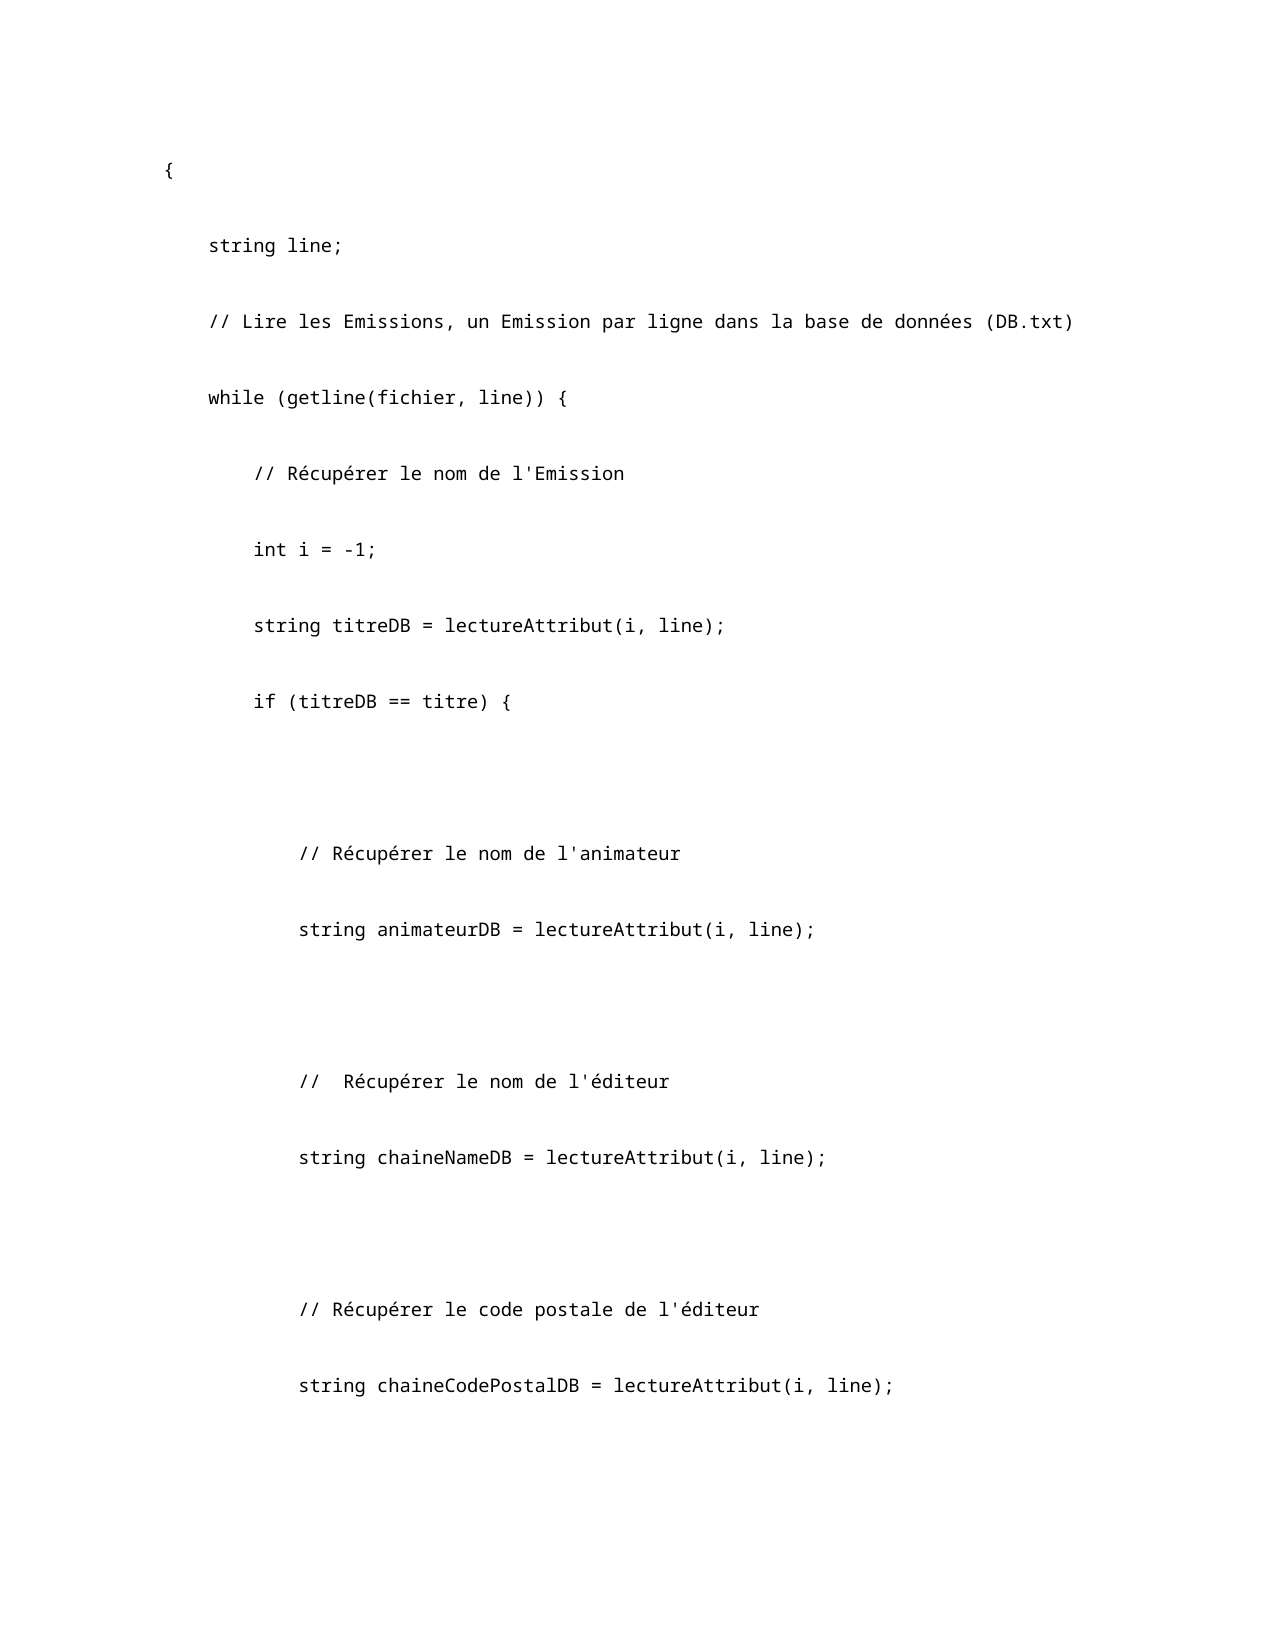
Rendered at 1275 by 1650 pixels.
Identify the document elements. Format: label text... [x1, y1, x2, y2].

text { [118, 156, 1157, 182]
text // Récupérer le nom de l'Emission [118, 460, 1157, 486]
text string animateurDB = lectureAttribut(i, line); [118, 917, 1157, 942]
text string titreDB = lectureAttribut(i, line); [118, 612, 1157, 638]
text // Lire les Emissions, un Emission par ligne dans la base de données (DB.txt) [118, 308, 1157, 334]
text string line; [118, 232, 1157, 258]
text // Récupérer le nom de l'animateur [118, 841, 1157, 866]
text // Récupérer le code postale de l'éditeur [118, 1297, 1157, 1322]
text string chaineCodePostalDB = lectureAttribut(i, line); [118, 1373, 1157, 1398]
text // Récupérer le nom de l'éditeur [118, 1069, 1157, 1094]
text while (getline(fichier, line)) { [118, 384, 1157, 410]
text if (titreDB == titre) { [118, 688, 1157, 714]
text string chaineNameDB = lectureAttribut(i, line); [118, 1145, 1157, 1170]
text int i = -1; [118, 536, 1157, 562]
